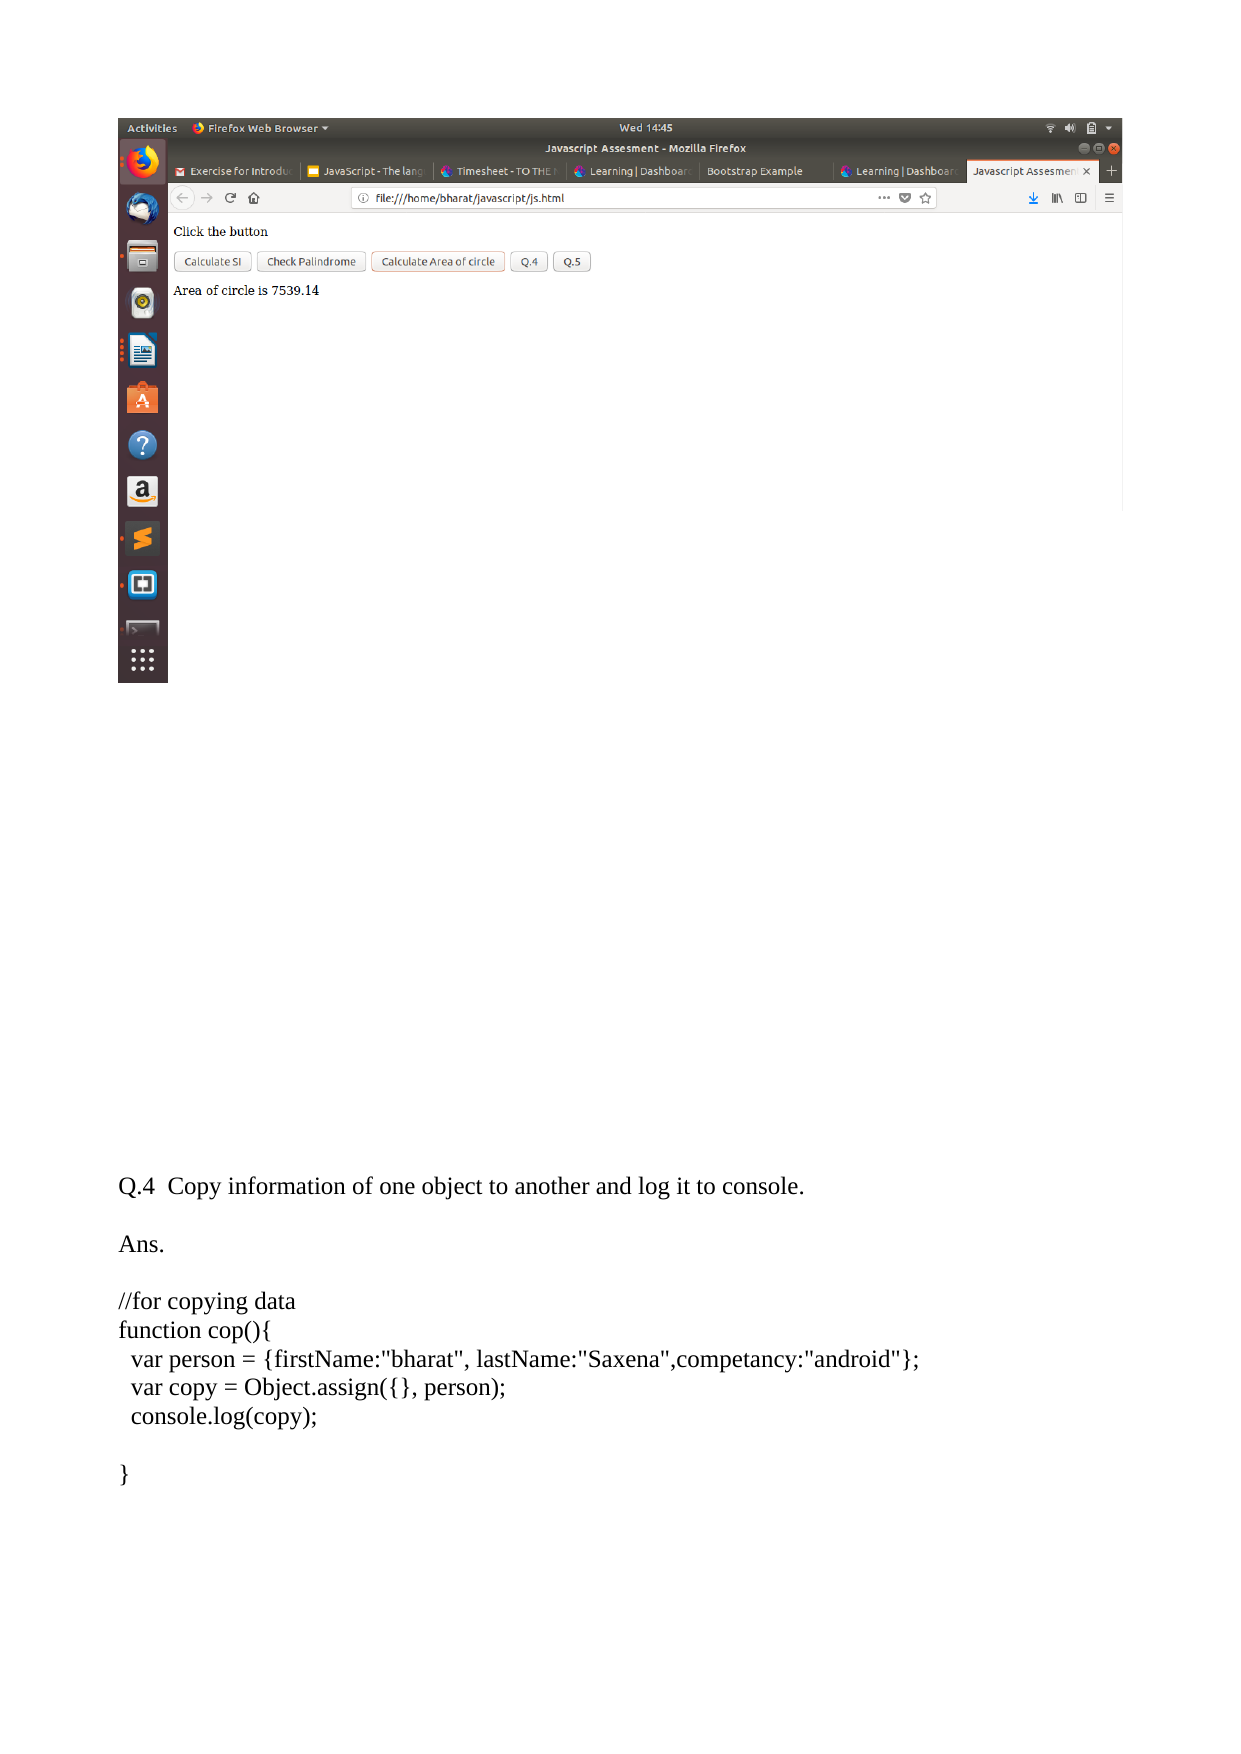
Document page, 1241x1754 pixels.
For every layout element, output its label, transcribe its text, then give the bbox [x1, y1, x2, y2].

text function cop(){ [118, 1315, 1122, 1344]
text var person = {firstName:"bharat", lastName:"Saxena",competancy:"android"}; [118, 1344, 1122, 1372]
text //for copying data [118, 1286, 1122, 1315]
text } [118, 1459, 1122, 1487]
text console.log(copy); [118, 1401, 1122, 1430]
text var copy = Object.assign({}, person); [118, 1372, 1122, 1401]
text Q.4 Copy information of one object to another and log it to console. [118, 1171, 1122, 1200]
text Ans. [118, 1229, 1122, 1257]
picture [118, 118, 1123, 683]
